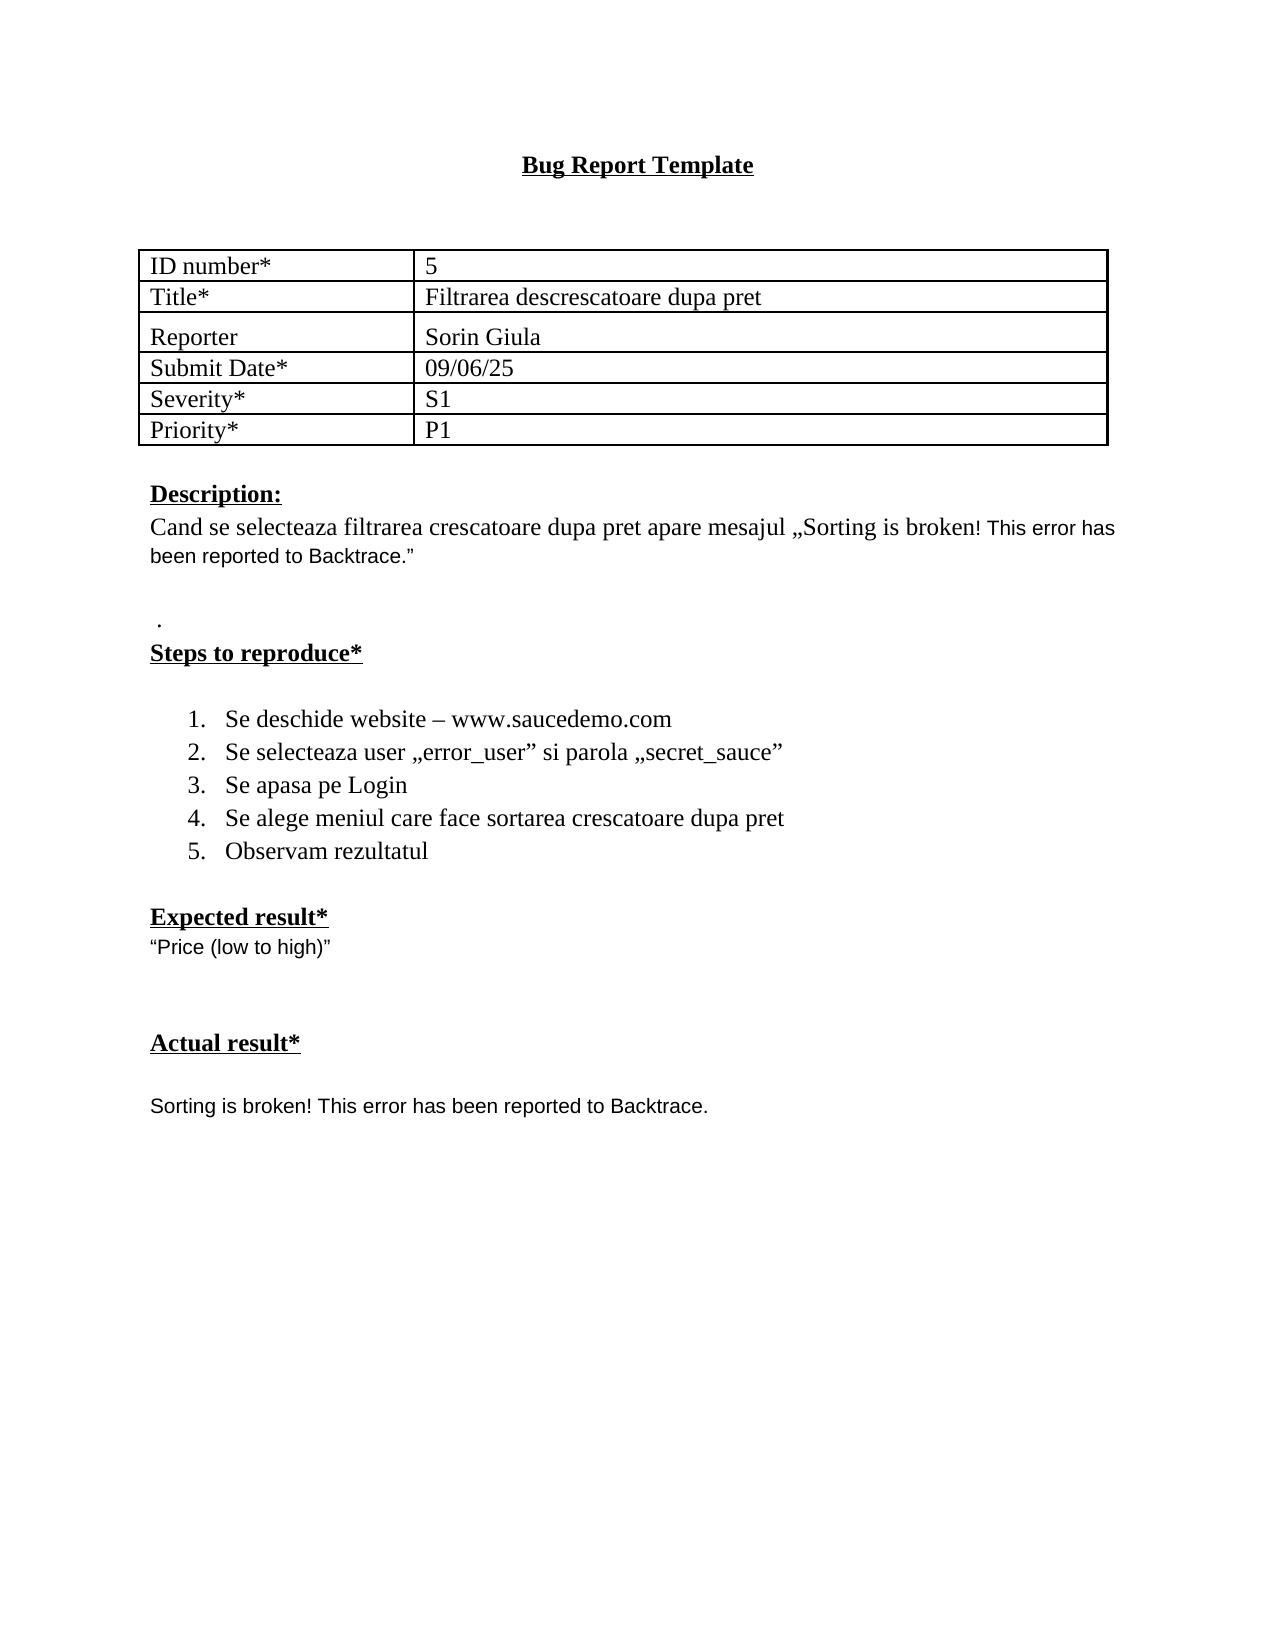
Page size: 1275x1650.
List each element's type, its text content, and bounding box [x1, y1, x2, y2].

text Actual result* [150, 1028, 1125, 1057]
list Se deschide website – www.saucedemo.com [187, 704, 1125, 732]
table_header ID number* [140, 251, 413, 280]
table_cell Submit Date* [140, 353, 413, 382]
list Observam rezultatul [187, 836, 1125, 864]
list Se apasa pe Login [187, 770, 1125, 798]
text “Price (low to high)” [150, 935, 1125, 959]
table_cell Priority* [140, 415, 413, 444]
list Se alege meniul care face sortarea crescatoare dupa pret [187, 803, 1125, 831]
text Bug Report Template [150, 150, 1125, 179]
table_cell Reporter [140, 313, 413, 351]
table_cell Severity* [140, 384, 413, 413]
table_cell P1 [415, 415, 1106, 444]
table_cell S1 [415, 384, 1106, 413]
text Expected result* [150, 902, 1125, 931]
table_header 5 [415, 251, 1106, 280]
text Sorting is broken! This error has been reported to Backtrace. [150, 1094, 1125, 1118]
table_cell 09/06/25 [415, 353, 1106, 382]
text Steps to reproduce* [150, 638, 1125, 666]
text Description: [150, 479, 1125, 507]
list Se selecteaza user „error_user” si parola „secret_sauce” [187, 737, 1125, 765]
table_cell Sorin Giula [415, 313, 1106, 351]
table_cell Title* [140, 282, 413, 311]
text . [150, 604, 1125, 633]
table_cell Filtrarea descrescatoare dupa pret [415, 282, 1106, 311]
text Cand se selecteaza filtrarea crescatoare dupa pret apare mesajul „Sorting is broken! This error has been reported to Backtrace.” [150, 512, 1125, 568]
